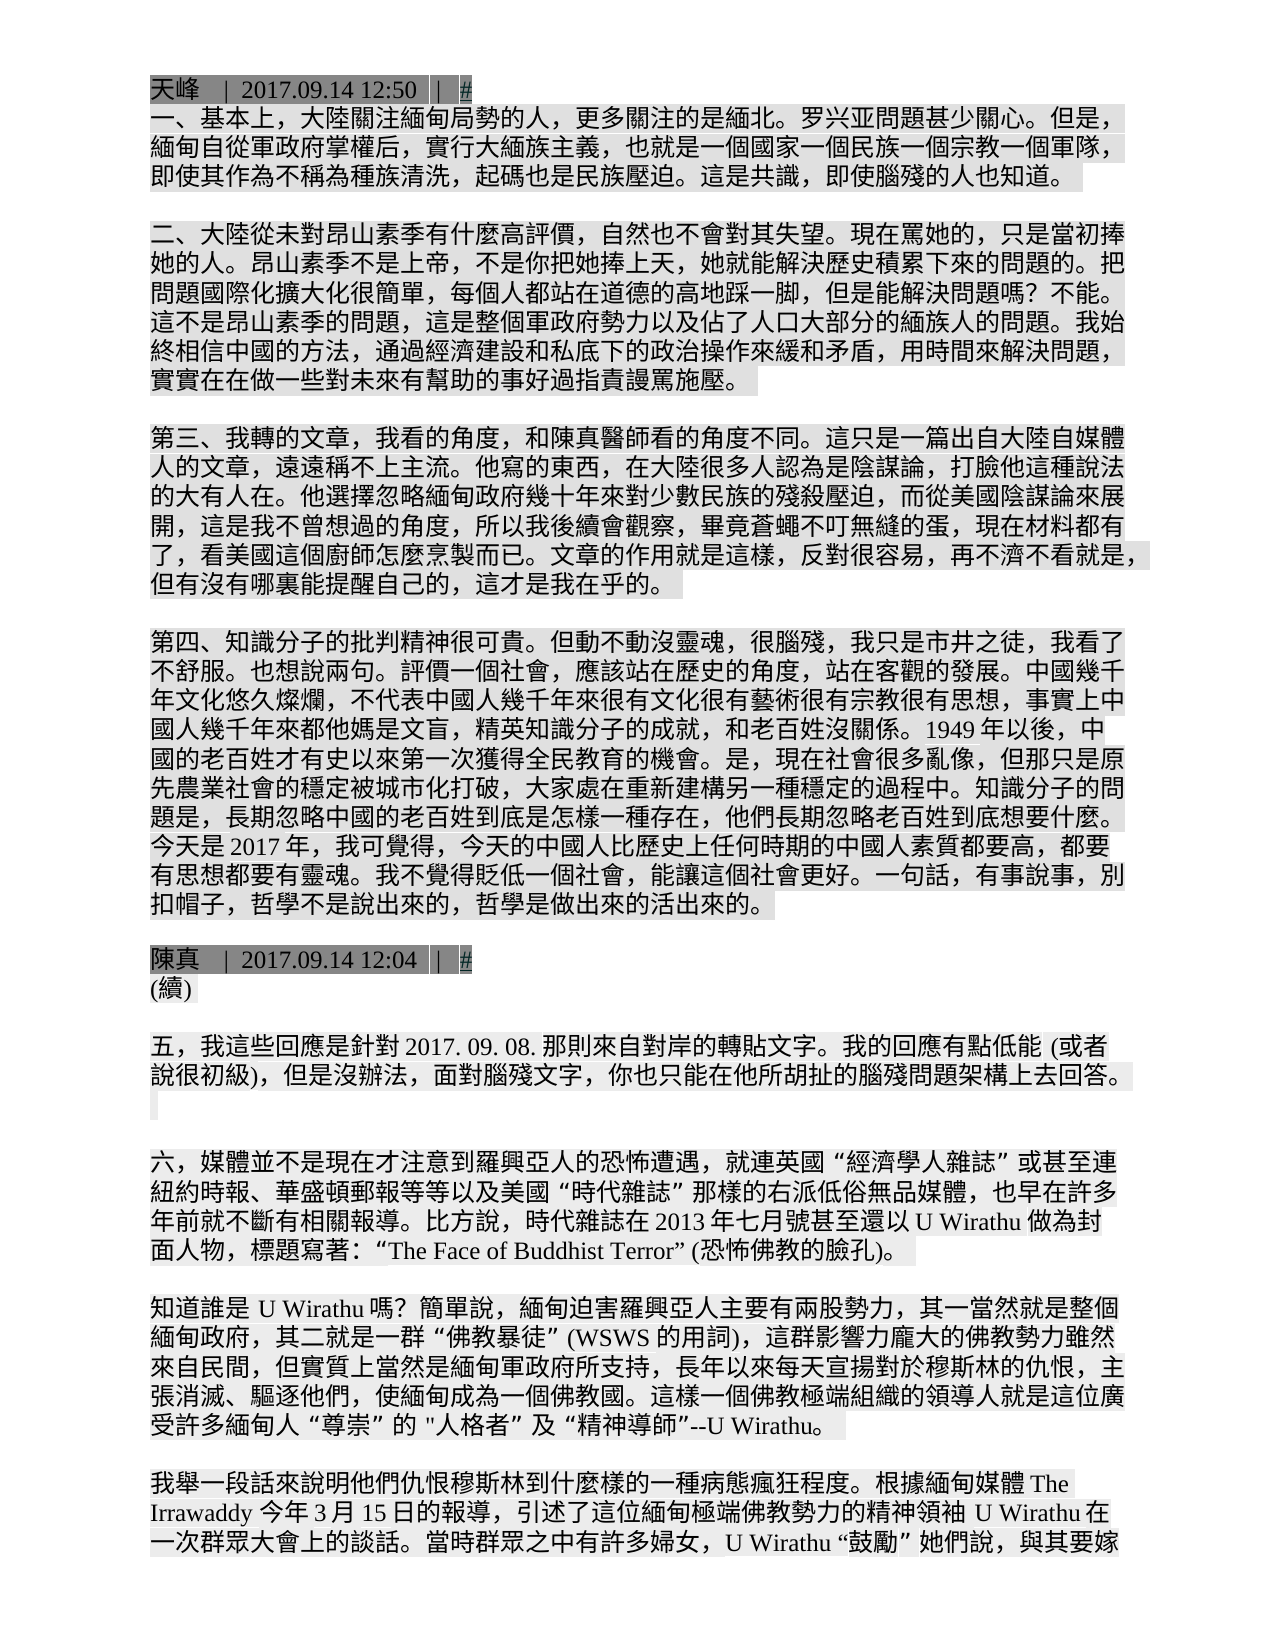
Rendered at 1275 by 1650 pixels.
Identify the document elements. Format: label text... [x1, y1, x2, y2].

text (續) 五，我這些回應是針對2017. 09. 08. 那則來自對岸的轉貼文字。我的回應有點低能 (或者說很初級)，但是沒辦法，面對腦殘文字，你也只能在他所胡扯的腦殘問題架構上去回答。 六，媒體並不是現在才注意到羅興亞人的恐怖遭遇，就連英國 “經濟學人雜誌” 或甚至連紐約時報、華盛頓郵報等等以及美國 “時代雜誌” 那樣的右派低俗無品媒體，也早在許多年前就不斷有相關報導。比方說，時代雜誌在2013年七月號甚至還以U Wirathu 做為封面人物，標題寫著：“The Face of Buddhist Terror” (恐怖佛教的臉孔)。 知道誰是 U Wirathu嗎？簡單說，緬甸迫害羅興亞人主要有兩股勢力，其一當然就是整個緬甸政府，其二就是一群 “佛教暴徒” (WSWS 的用詞)，這群影響力龐大的佛教勢力雖然來自民間，但實質上當然是緬甸軍政府所支持，長年以來每天宣揚對於穆斯林的仇恨，主張消滅、驅逐他們，使緬甸成為一個佛教國。這樣一個佛教極端組織的領導人就是這位廣受許多緬甸人 “尊崇” 的 "人格者” 及 “精神導師”--U Wirathu。 我舉一段話來說明他們仇恨穆斯林到什麼樣的一種病態瘋狂程度。根據緬甸媒體The Irrawaddy 今年3月15日的報導，引述了這位緬甸極端佛教勢力的精神領袖 U Wirathu在一次群眾大會上的談話。當時群眾之中有許多婦女，U Wirathu “鼓勵” 她們說，與其要嫁給回教徒，不如嫁給吸毒者或是嫁給狗。U Wirathu說： “女人如果要結婚，找不到老公，那就去找一條狗來嫁啊！狗跟回教徒一樣都很能幹！如果妳願意聽從我的建議找一條狗來跟牠結婚，但妳卻又不想在國內找狗的話，請妳跟我說，我很樂意幫妳們從國外訂購一堆狗來”。 七，美國過去以侵害人權與民主為由，經濟制裁緬甸，但是大約從2011年就開始和緬甸軍政府 “你兄我弟”，努力培養盟友關係，特別是軍事結盟更加積極。並不是因為緬甸人權和民主改善，而是因為針對中國崛起的重返亞太戰略之所需，而翁山蘇姬就是這樣一個美方代理人。 我連翁山蘇姬的生日是哪一天都記得，過去還經常幫她在 “親系譜” 上 “慶生” 呢，但已經很多年不再做這傻事了。為什麼呢？因為在她透過美國和軍政府談判的過程中，我發現她要的是權力，而不是什麼人權與民主。只要掌權，其它都好談，過去罄竹難書的軍政府血腥暴行不但一筆勾銷，當做沒這回事，而且，誰敢提起，誰就是不團結，不顧全緬甸大局，誰就是不愛緬甸。 WSWS很早就指出翁山蘇姬始終充當美國與西方列強代理人的諸多卑鄙，但我屬於後知後覺，直到幾年前才真正覺悟。 美國和西方各國從六、七年前開始大力投資緬甸，發展軍事同盟關係，並不是因為緬甸人權改善，而是因為代理人卡位成功。事實上，從無數的證據清楚顯示，緬甸的基本人權與民主，不但沒有改善，而且更加大幅惡化。 特別是羅興亞人所遭受的一波波血腥攻擊，更是來到空前難以想像的瘋狂地步。我敢說，除了當年納粹以及日軍侵華之外，恐怕很難找到比羅興亞人所遭受的種族屠殺與迫害更加嚴重的了。其嚴重並非在於死亡人數之高低，而是在於這一百多萬的人竟然半個多世紀來長期任人宰割，沒有任何保障。傷害一個羅興亞人就跟傷害一隻螞蟻根本沒兩樣，任何人都可以任意傷害他們。 聯合國早在幾年前就以 “地球上最被迫害的族群” 來形容羅興亞人的處境，不管哪一種立場的媒體，即便是那些向來為美國敲鑼打鼓的媒體，也從來都不否認這樣一個基本事實。而且，當六、七年前美國與西方國家開始積極和緬甸發展經濟與軍事結盟時，便引來各派媒體及許多國際人權組織的嚴厲批評。 我要說的是，否認羅興亞人被迫害的事實是很荒唐的，把這樣一群流離失所的人以及長年以來聲援他們的人權團體視為美國的走狗與陰謀，更是無恥而腦殘。而我居然得回應這樣一種腦殘言論。我知道中國長年以來在西方進行人權操弄的方面吃了很大的啞巴虧，但也不需要因此而醜化人權的基本價值，不需要神經過敏到一聽到人權就以為是什麼美帝陰謀。那不是很蠢嗎？ 通常越蠢的聲音往往越有影響力，但是，一個社會如果老是在一種 “選邊站” 的心態上打轉，其實對誰都沒有好處，人權畢竟是每個人所有，而非僅僅屬於西方人。西方人總是掛人權羊頭賣侵略狗肉，但反對這樣一種人權操弄並不是反對人權的基本價值，更不是反對基本是非善惡。 中國的發展也是我的個人夢想，但是，要發展就應該堅持走在一條良善的道路上，而不是把一切稍微有可能阻礙或妨害到發展的人事物視之為敵。 [150, 974, 1125, 1557]
text 天峰 | 2017.09.14 12:50 | # [150, 75, 1125, 104]
text 一、基本上，大陸關注緬甸局勢的人，更多關注的是緬北。罗兴亚問題甚少關心。但是，緬甸自從軍政府掌權后，實行大緬族主義，也就是一個國家一個民族一個宗教一個軍隊，即使其作為不稱為種族清洗，起碼也是民族壓迫。這是共識，即使腦殘的人也知道。 二、大陸從未對昂山素季有什麼高評價，自然也不會對其失望。現在罵她的，只是當初捧她的人。昂山素季不是上帝，不是你把她捧上天，她就能解決歷史積累下來的問題的。把問題國際化擴大化很簡單，每個人都站在道德的高地踩一脚，但是能解決問題嗎？不能。這不是昂山素季的問題，這是整個軍政府勢力以及佔了人口大部分的緬族人的問題。我始終相信中國的方法，通過經濟建設和私底下的政治操作來緩和矛盾，用時間來解決問題，實實在在做一些對未來有幫助的事好過指責謾罵施壓。 第三、我轉的文章，我看的角度，和陳真醫師看的角度不同。這只是一篇出自大陸自媒體人的文章，遠遠稱不上主流。他寫的東西，在大陸很多人認為是陰謀論，打臉他這種說法的大有人在。他選擇忽略緬甸政府幾十年來對少數民族的殘殺壓迫，而從美國陰謀論來展開，這是我不曾想過的角度，所以我後續會觀察，畢竟蒼蠅不叮無縫的蛋，現在材料都有了，看美國這個廚師怎麼烹製而已。文章的作用就是這樣，反對很容易，再不濟不看就是，但有沒有哪裏能提醒自己的，這才是我在乎的。 第四、知識分子的批判精神很可貴。但動不動沒靈魂，很腦殘，我只是市井之徒，我看了不舒服。也想說兩句。評價一個社會，應該站在歷史的角度，站在客觀的發展。中國幾千年文化悠久燦爛，不代表中國人幾千年來很有文化很有藝術很有宗教很有思想，事實上中國人幾千年來都他媽是文盲，精英知識分子的成就，和老百姓沒關係。1949年以後，中國的老百姓才有史以來第一次獲得全民教育的機會。是，現在社會很多亂像，但那只是原先農業社會的穩定被城市化打破，大家處在重新建構另一種穩定的過程中。知識分子的問題是，長期忽略中國的老百姓到底是怎樣一種存在，他們長期忽略老百姓到底想要什麼。今天是2017年，我可覺得，今天的中國人比歷史上任何時期的中國人素質都要高，都要有思想都要有靈魂。我不覺得貶低一個社會，能讓這個社會更好。一句話，有事說事，別扣帽子，哲學不是說出來的，哲學是做出來的活出來的。 [150, 104, 1125, 920]
text 陳真 | 2017.09.14 12:04 | # [150, 945, 1125, 974]
